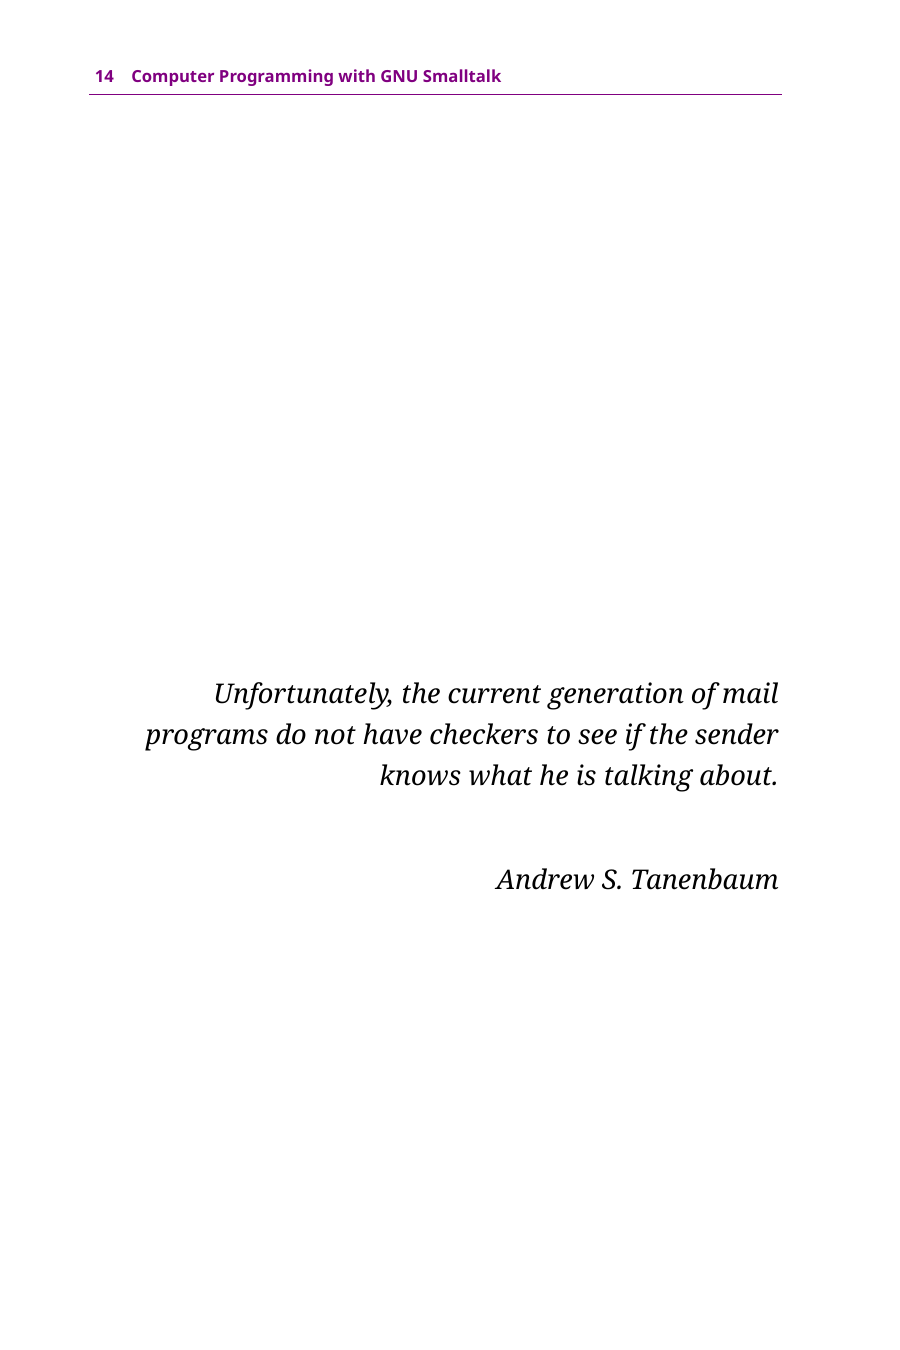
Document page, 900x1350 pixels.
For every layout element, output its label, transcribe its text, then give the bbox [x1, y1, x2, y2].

text Andrew S. Tanenbaum [88, 861, 782, 897]
text Unfortunately, the current generation of mail programs do not have checkers to see if the sender knows what he is talking about. [88, 675, 782, 793]
